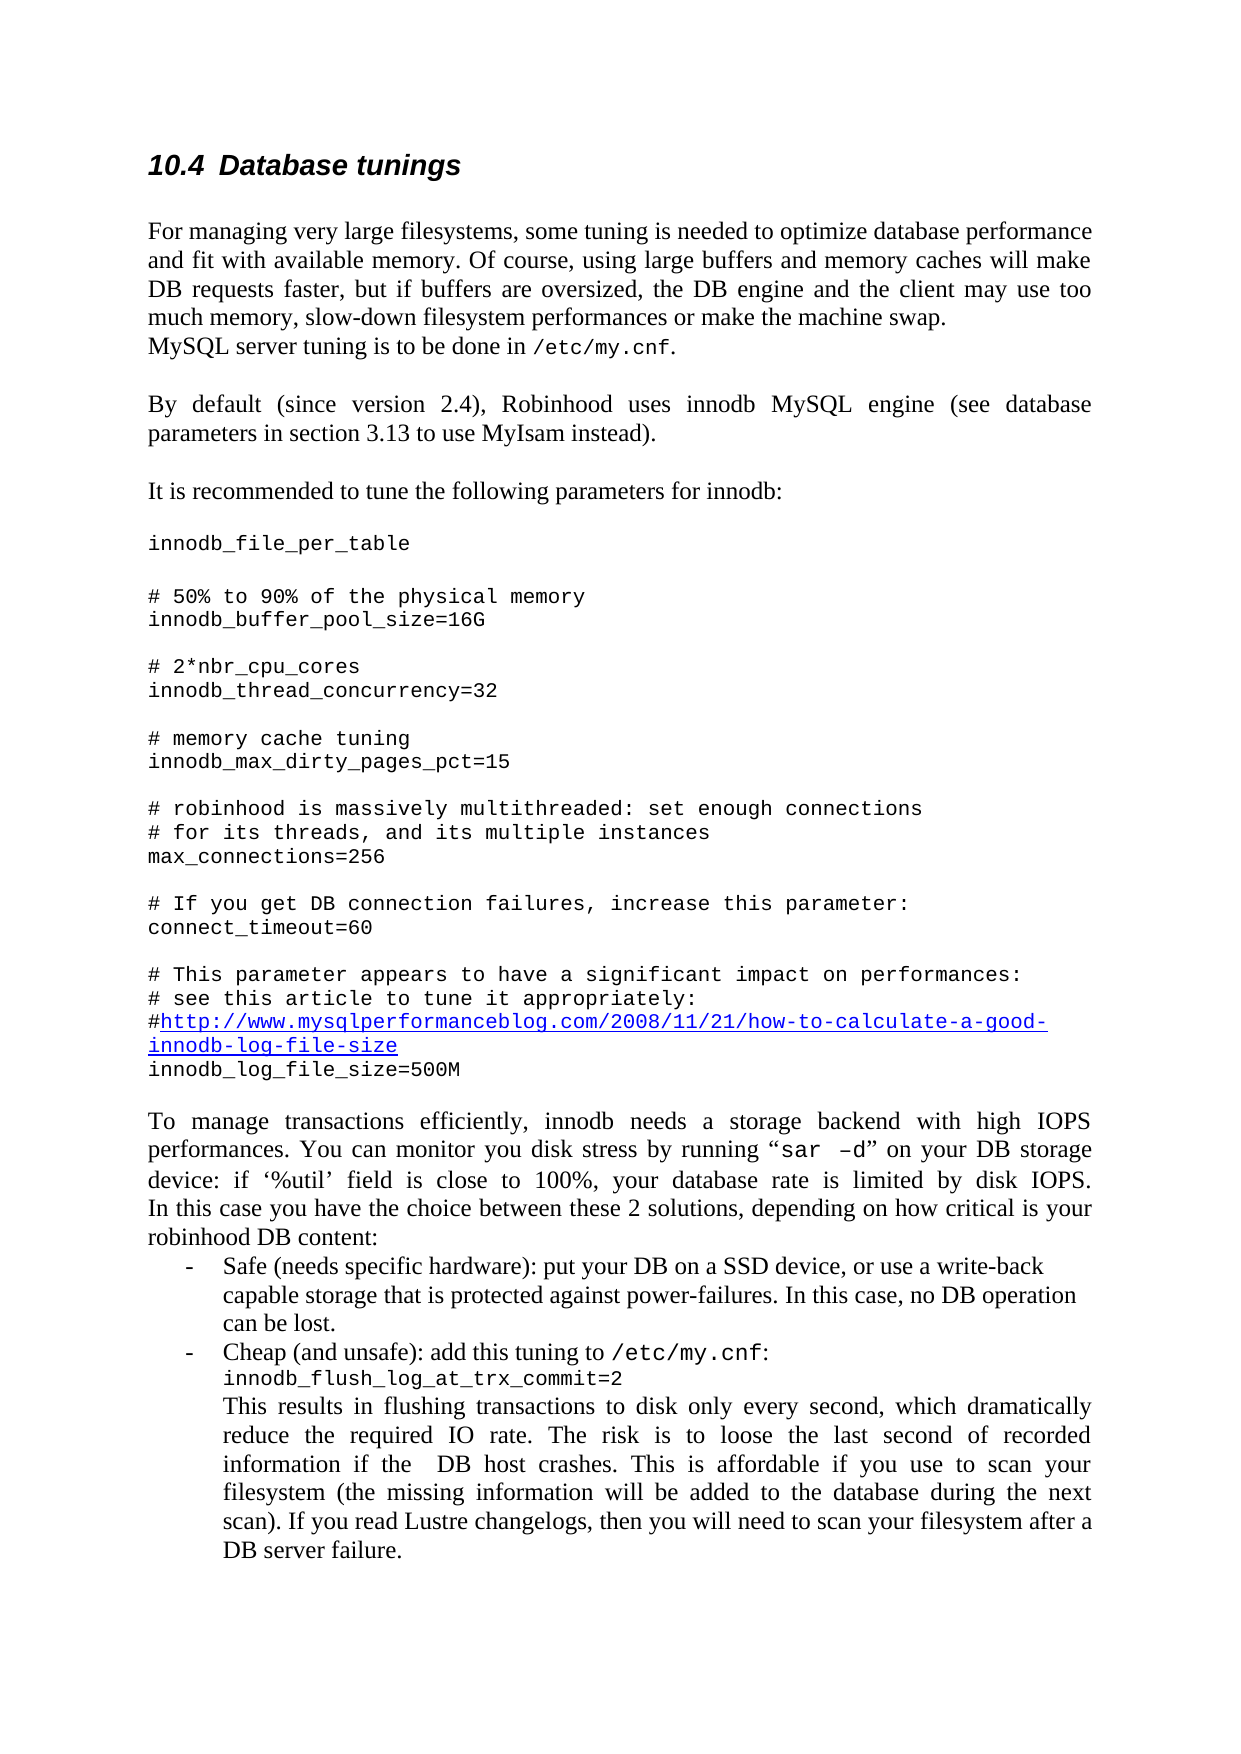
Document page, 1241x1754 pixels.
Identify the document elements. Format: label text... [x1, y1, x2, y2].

subtitle Database tunings [148, 148, 1093, 181]
text innodb_log_file_size=500M [148, 1058, 1093, 1082]
text innodb_buffer_pool_size=16G [148, 609, 1093, 633]
text # memory cache tuning [148, 727, 1093, 751]
text # see this article to tune it appropriately: #http://www.mysqlperformanceblog.com/2008/11/21/how-to-calculate-a-good-innodb-log-file-size [148, 988, 1093, 1058]
text By default (since version 2.4), Robinhood uses innodb MySQL engine (see database parameters in section 3.13 to use MyIsam instead). [148, 389, 1093, 447]
list Safe (needs specific hardware): put your DB on a SSD device, or use a write-back capable storage that is protected against power-failures. In this case, no DB operation can be lost. [185, 1251, 1093, 1337]
text # 2*nbr_cpu_cores [148, 657, 1093, 680]
list Cheap (and unsafe): add this tuning to /etc/my.cnf: innodb_flush_log_at_trx_commit=2 [185, 1337, 1093, 1391]
text # robinhood is massively multithreaded: set enough connections [148, 798, 1093, 822]
text This results in flushing transactions to disk only every second, which dramatically reduce the required IO rate. The risk is to loose the last second of recorded information if the DB host crashes. This is affordable if you use to scan your filesystem (the missing information will be added to the database during the next scan). If you read Lustre changelogs, then you will need to scan your filesystem after a DB server failure. [223, 1391, 1093, 1564]
text # This parameter appears to have a significant impact on performances: [148, 964, 1093, 988]
text innodb_file_per_table [148, 533, 1093, 557]
text # If you get DB connection failures, increase this parameter: connect_timeout=60 [148, 893, 1093, 940]
text To manage transactions efficiently, innodb needs a storage backend with high IOPS performances. You can monitor you disk stress by running “sar –d” on your DB storage device: if ‘%util’ field is close to 100%, your database rate is limited by disk IOPS. In this case you have the choice between these 2 solutions, depending on how critical is your robinhood DB content: [148, 1106, 1093, 1251]
text max_connections=256 [148, 846, 1093, 869]
text # for its threads, and its multiple instances [148, 822, 1093, 846]
text innodb_max_dirty_pages_pct=15 [148, 751, 1093, 775]
text innodb_thread_concurrency=32 [148, 680, 1093, 704]
text MySQL server tuning is to be done in /etc/my.cnf. [148, 331, 1093, 361]
text # 50% to 90% of the physical memory [148, 586, 1093, 609]
text For managing very large filesystems, some tuning is needed to optimize database performance and fit with available memory. Of course, using large buffers and memory caches will make DB requests faster, but if buffers are oversized, the DB engine and the client may use too much memory, slow-down filesystem performances or make the machine swap. [148, 216, 1093, 331]
text It is recommended to tune the following parameters for innodb: [148, 476, 1093, 504]
